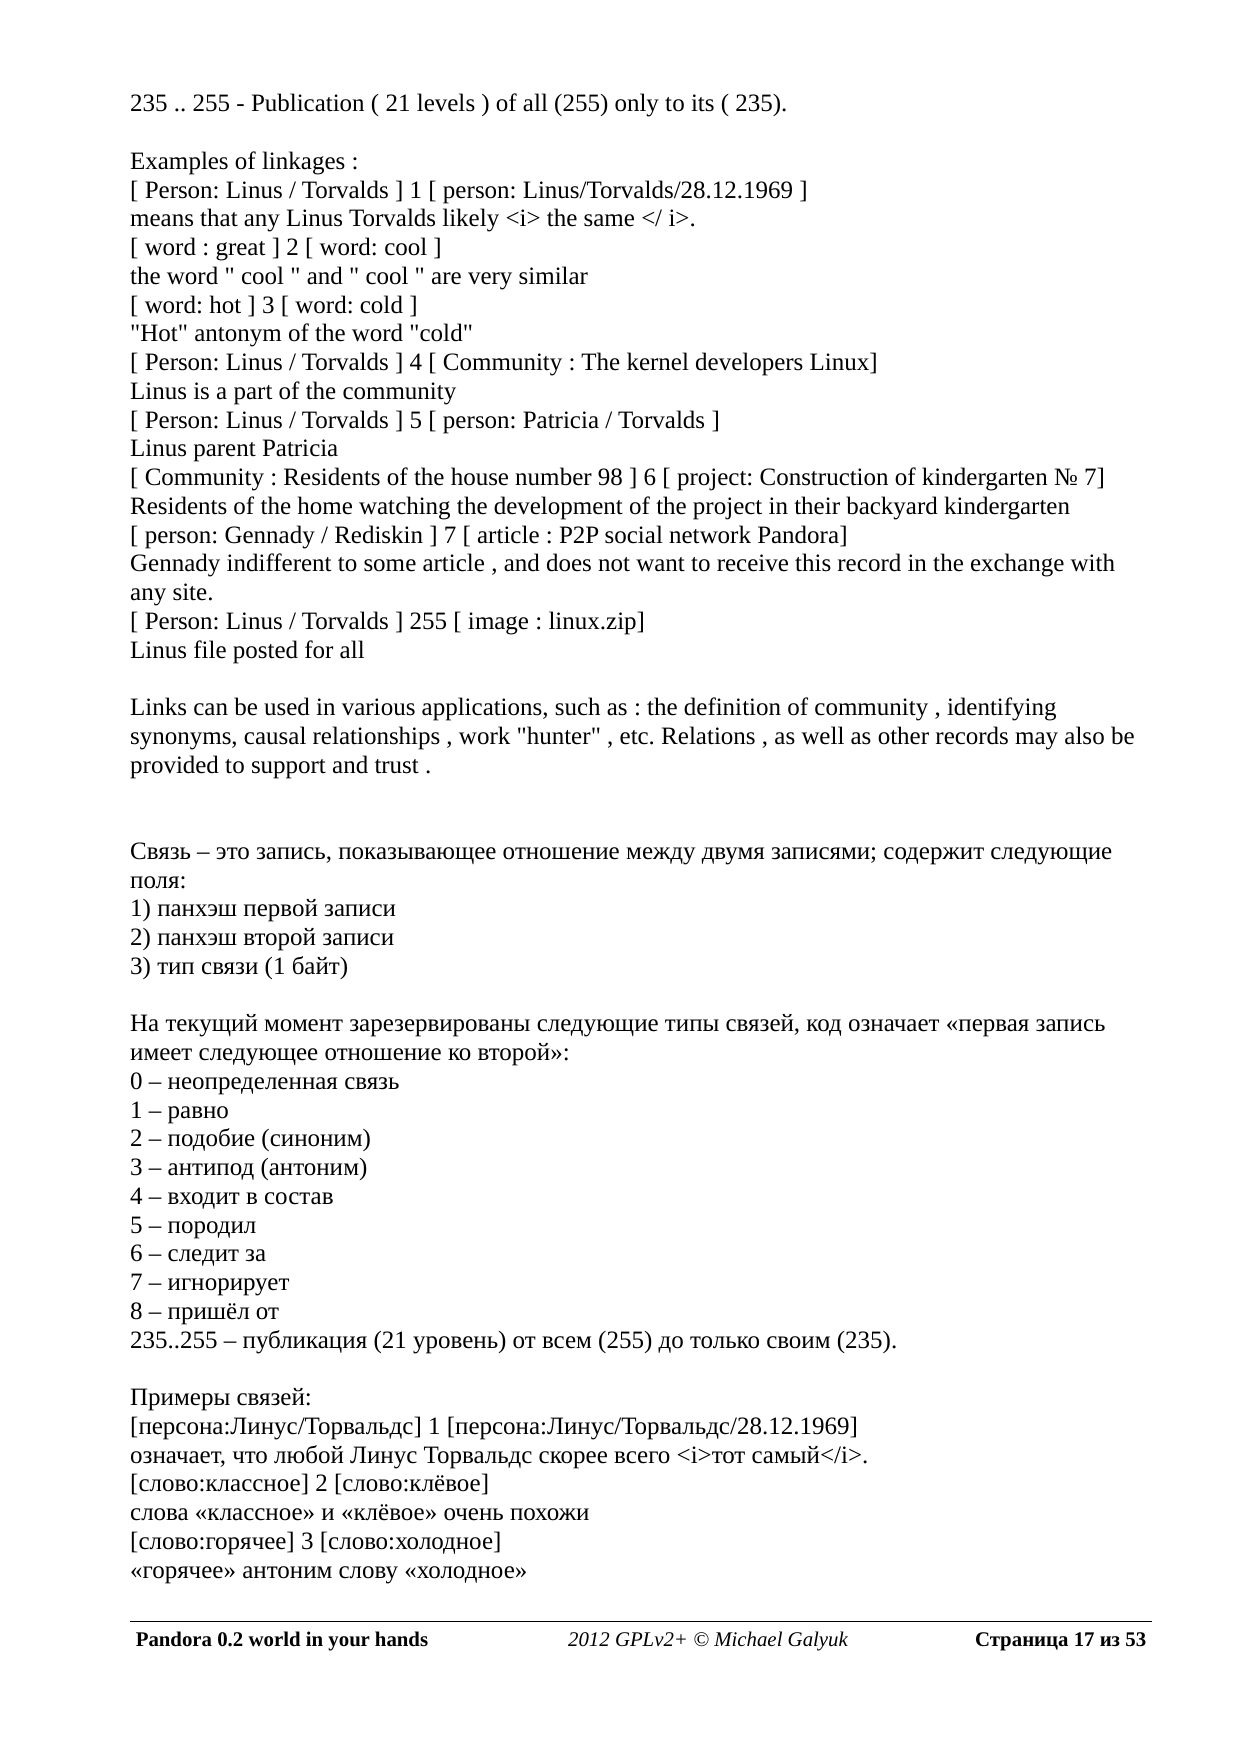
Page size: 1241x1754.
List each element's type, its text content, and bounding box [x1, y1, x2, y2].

text 5 – породил [130, 1210, 1152, 1238]
text [персона:Линус/Торвальдс] 1 [персона:Линус/Торвальдс/28.12.1969] [130, 1411, 1152, 1440]
text Linus file posted for all [130, 635, 1152, 663]
text «горячее» антоним слову «холодное» [130, 1555, 1152, 1583]
text 1) панхэш первой записи [130, 893, 1152, 922]
text [ word: hot ] 3 [ word: cold ] [130, 290, 1152, 318]
text 6 – следит за [130, 1238, 1152, 1267]
text [ person: Gennady / Rediskin ] 7 [ article : P2P social network Pandora] [130, 520, 1152, 548]
text 8 – пришёл от [130, 1296, 1152, 1325]
text Examples of linkages : [130, 146, 1152, 175]
text означает, что любой Линус Торвальдс скорее всего <i>тот самый</i>. [130, 1440, 1152, 1468]
text the word " cool " and " cool " are very similar [130, 261, 1152, 290]
text 1 – равно [130, 1095, 1152, 1123]
text Linus parent Patricia [130, 433, 1152, 462]
text [ word : great ] 2 [ word: cool ] [130, 232, 1152, 261]
text [ Person: Linus / Torvalds ] 255 [ image : linux.zip] [130, 606, 1152, 635]
text [слово:горячее] 3 [слово:холодное] [130, 1526, 1152, 1555]
text [ Person: Linus / Torvalds ] 1 [ person: Linus/Torvalds/28.12.1969 ] [130, 175, 1152, 203]
text [слово:классное] 2 [слово:клёвое] [130, 1468, 1152, 1497]
text Связь – это запись, показывающее отношение между двумя записями; содержит следующие поля: [130, 836, 1152, 893]
text means that any Linus Torvalds likely <i> the same </ i>. [130, 203, 1152, 232]
text 235 .. 255 - Publication ( 21 levels ) of all (255) only to its ( 235). [130, 88, 1152, 117]
text Links can be used in various applications, such as : the definition of community , identifying synonyms, causal relationships , work "hunter" , etc. Relations , as well as other records may also be provided to support and trust . [130, 692, 1152, 778]
text Linus is a part of the community [130, 376, 1152, 405]
text [ Person: Linus / Torvalds ] 5 [ person: Patricia / Torvalds ] [130, 405, 1152, 433]
text [ Person: Linus / Torvalds ] 4 [ Community : The kernel developers Linux] [130, 347, 1152, 376]
text На текущий момент зарезервированы следующие типы связей, код означает «первая запись имеет следующее отношение ко второй»: [130, 1008, 1152, 1066]
text 2) панхэш второй записи [130, 922, 1152, 951]
text 235..255 – публикация (21 уровень) от всем (255) до только своим (235). [130, 1325, 1152, 1353]
text 3 – антипод (антоним) [130, 1152, 1152, 1181]
text 0 – неопределенная связь [130, 1066, 1152, 1095]
text 4 – входит в состав [130, 1181, 1152, 1210]
text 2 – подобие (синоним) [130, 1123, 1152, 1152]
text [ Community : Residents of the house number 98 ] 6 [ project: Construction of kindergarten № 7] [130, 462, 1152, 491]
text "Hot" antonym of the word "cold" [130, 318, 1152, 347]
text Gennady indifferent to some article , and does not want to receive this record in the exchange with any site. [130, 548, 1152, 606]
text Residents of the home watching the development of the project in their backyard kindergarten [130, 491, 1152, 520]
text Примеры связей: [130, 1382, 1152, 1411]
text 3) тип связи (1 байт) [130, 951, 1152, 980]
text 7 – игнорирует [130, 1267, 1152, 1296]
text слова «классное» и «клёвое» очень похожи [130, 1497, 1152, 1526]
